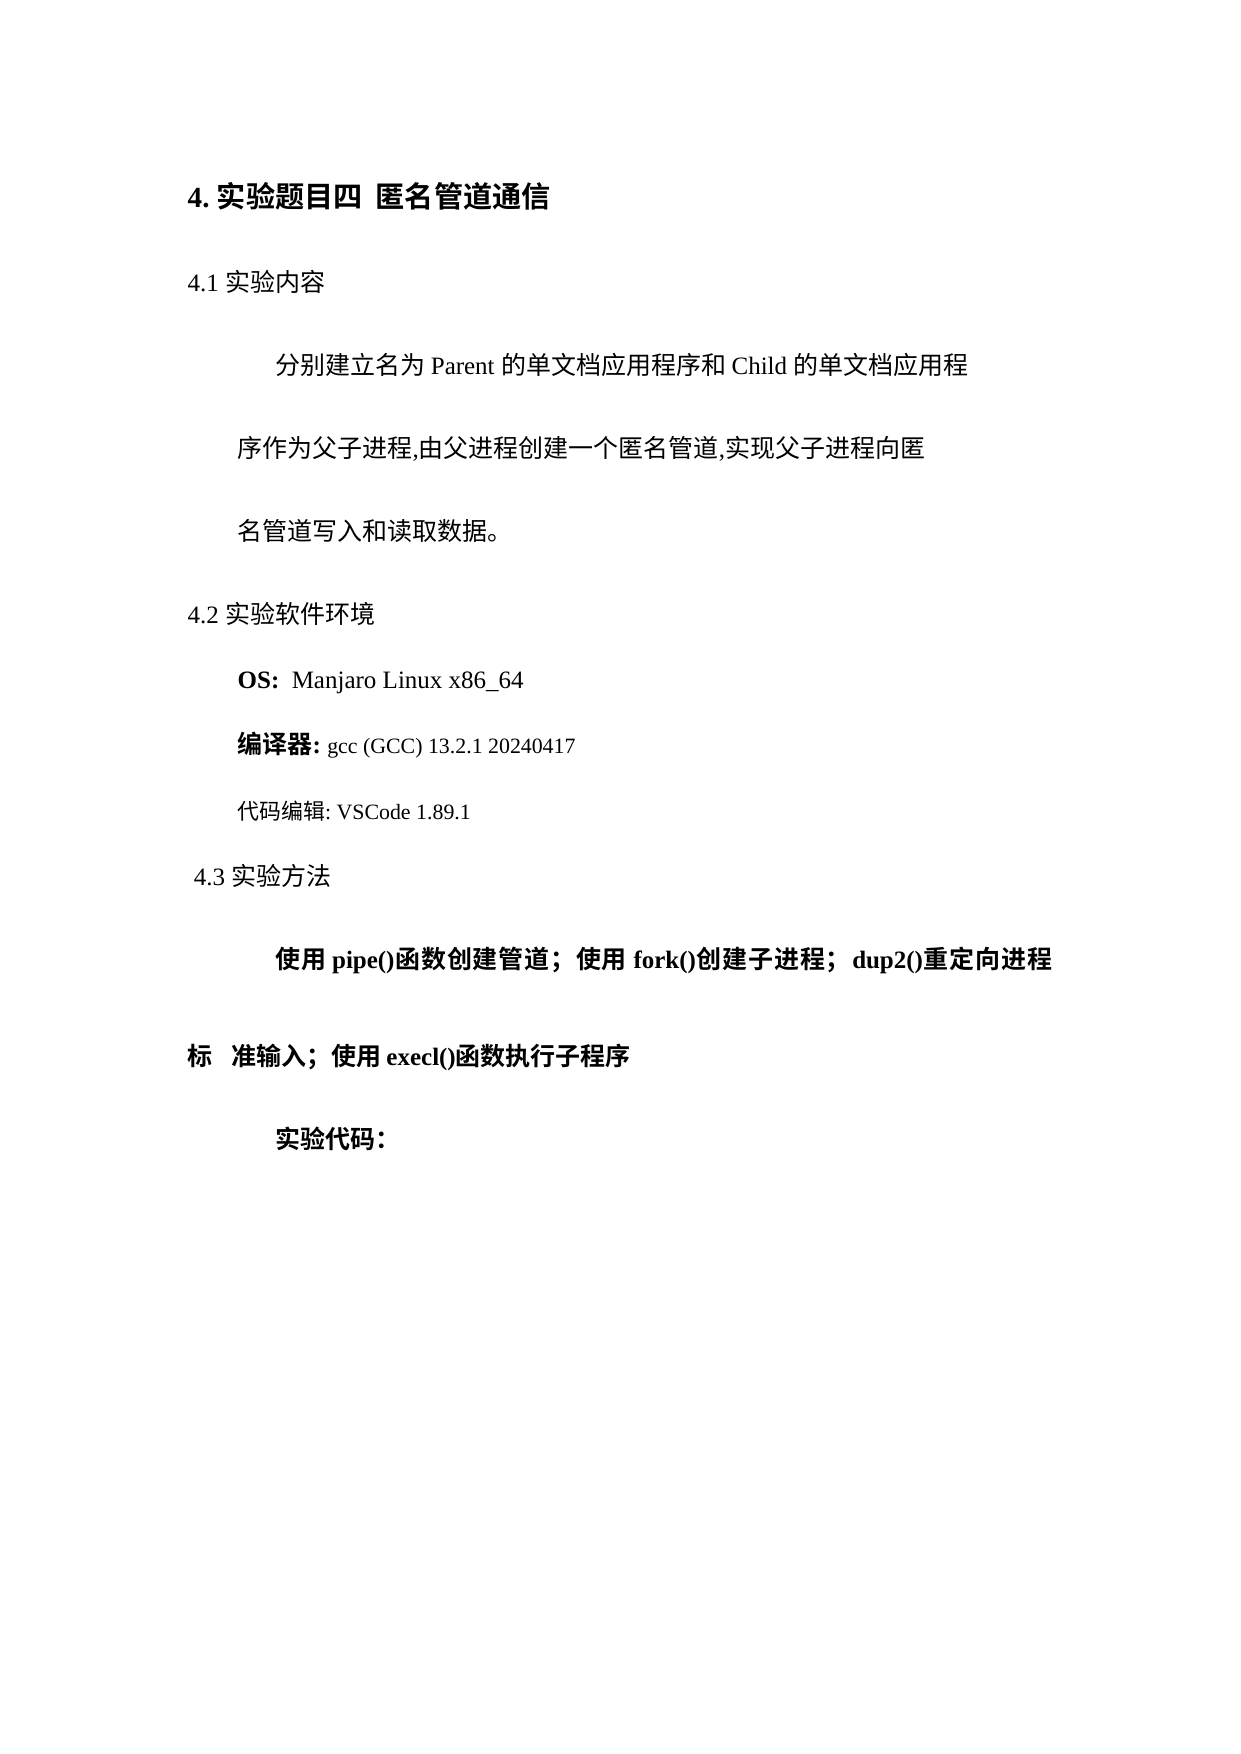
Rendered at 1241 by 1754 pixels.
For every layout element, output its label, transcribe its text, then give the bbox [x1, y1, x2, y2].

text 分别建立名为 Parent 的单文档应用程序和 Child 的单文档应用程 [187, 331, 1053, 396]
text 实验代码： [187, 1105, 1053, 1170]
subtitle 4.1 实验内容 [187, 248, 1053, 313]
subtitle 4.2 实验软件环境 [187, 581, 1053, 646]
text 序作为父子进程,由父进程创建一个匿名管道,实现父子进程向匿 [187, 414, 1053, 479]
text 使用pipe()函数创建管道；使用fork()创建子进程；dup2()重定向进程标 准输入；使用execl()函数执行子程序 [187, 925, 1053, 1087]
text OS: Manjaro Linux x86_64 [187, 664, 1053, 696]
text 编译器: gcc (GCC) 13.2.1 20240417 [187, 710, 1053, 775]
text 名管道写入和读取数据。 [187, 497, 1053, 562]
text 代码编辑: VSCode 1.89.1 [187, 793, 1053, 826]
subtitle 4.3 实验方法 [187, 842, 1053, 907]
subtitle 4. 实验题目四 匿名管道通信 [187, 162, 1053, 227]
